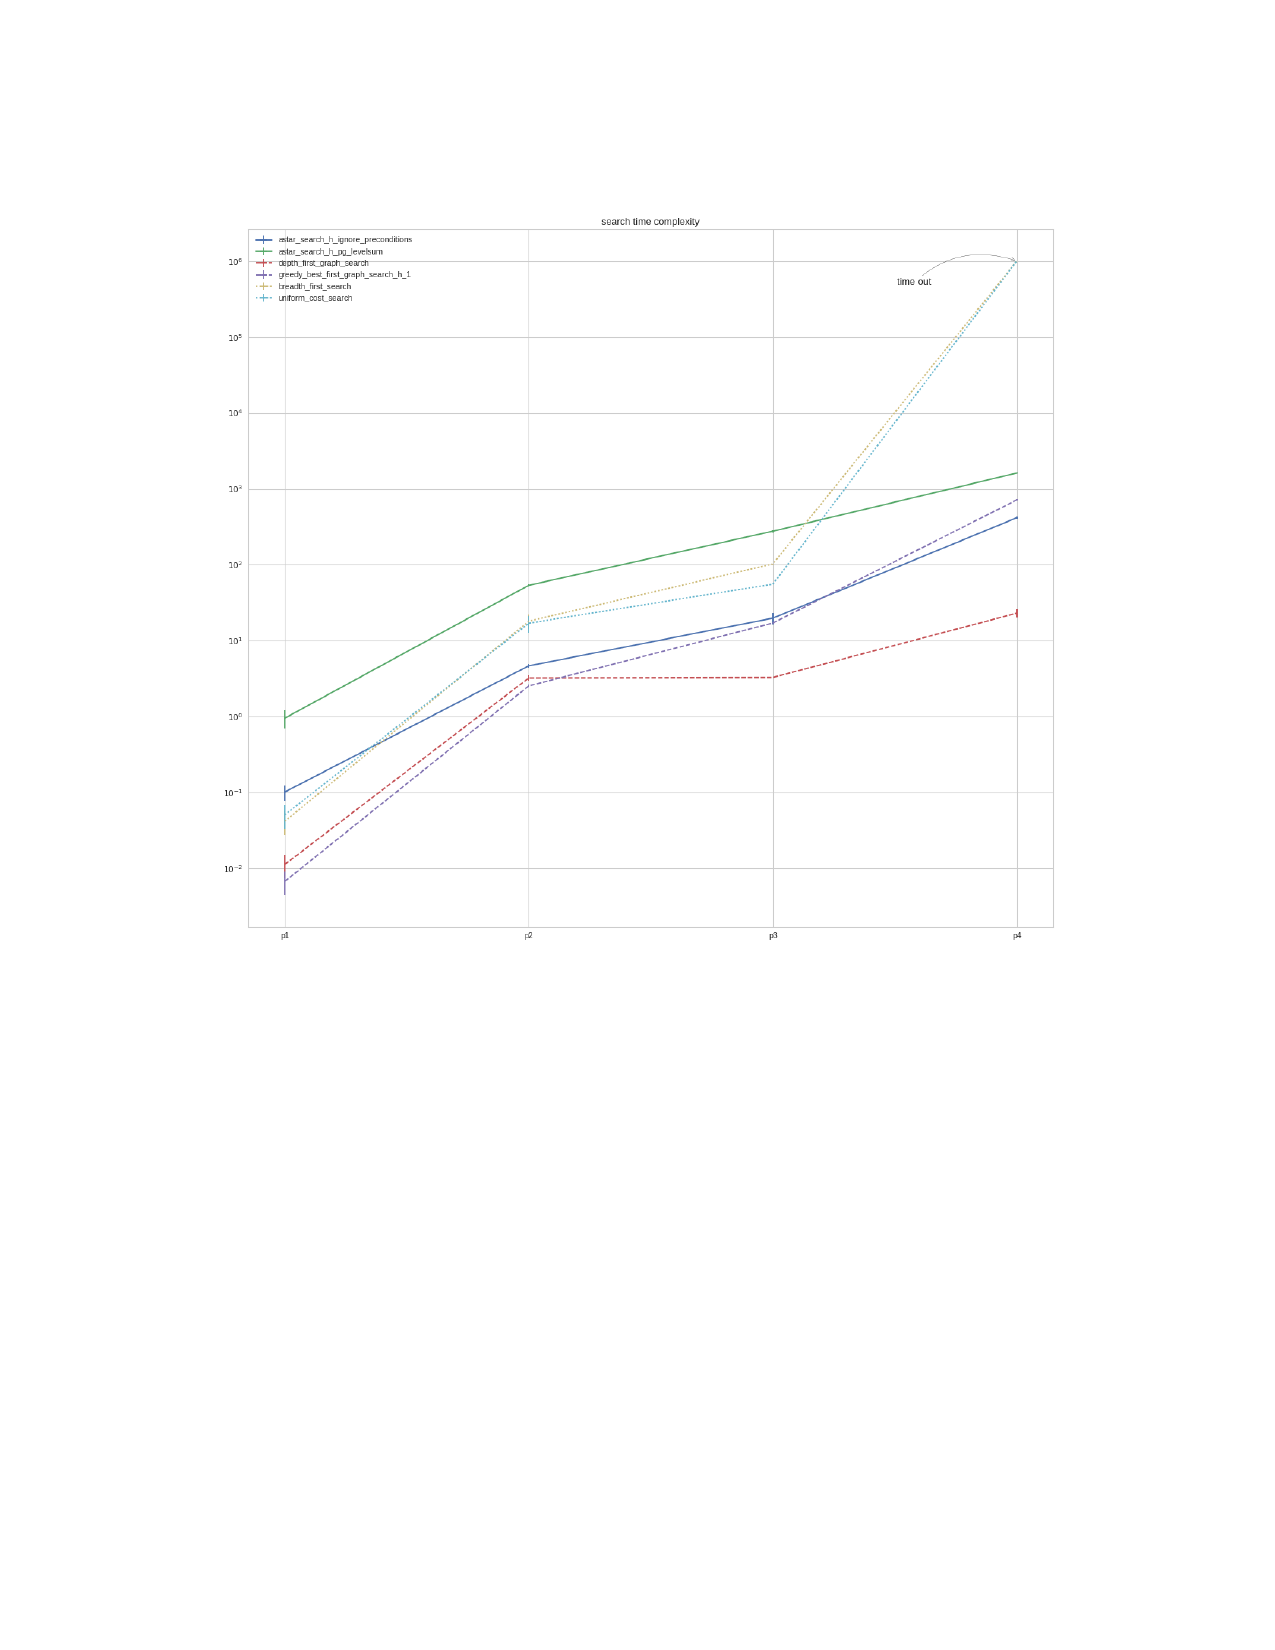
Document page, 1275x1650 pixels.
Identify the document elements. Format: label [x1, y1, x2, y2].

picture [118, 118, 1157, 1042]
